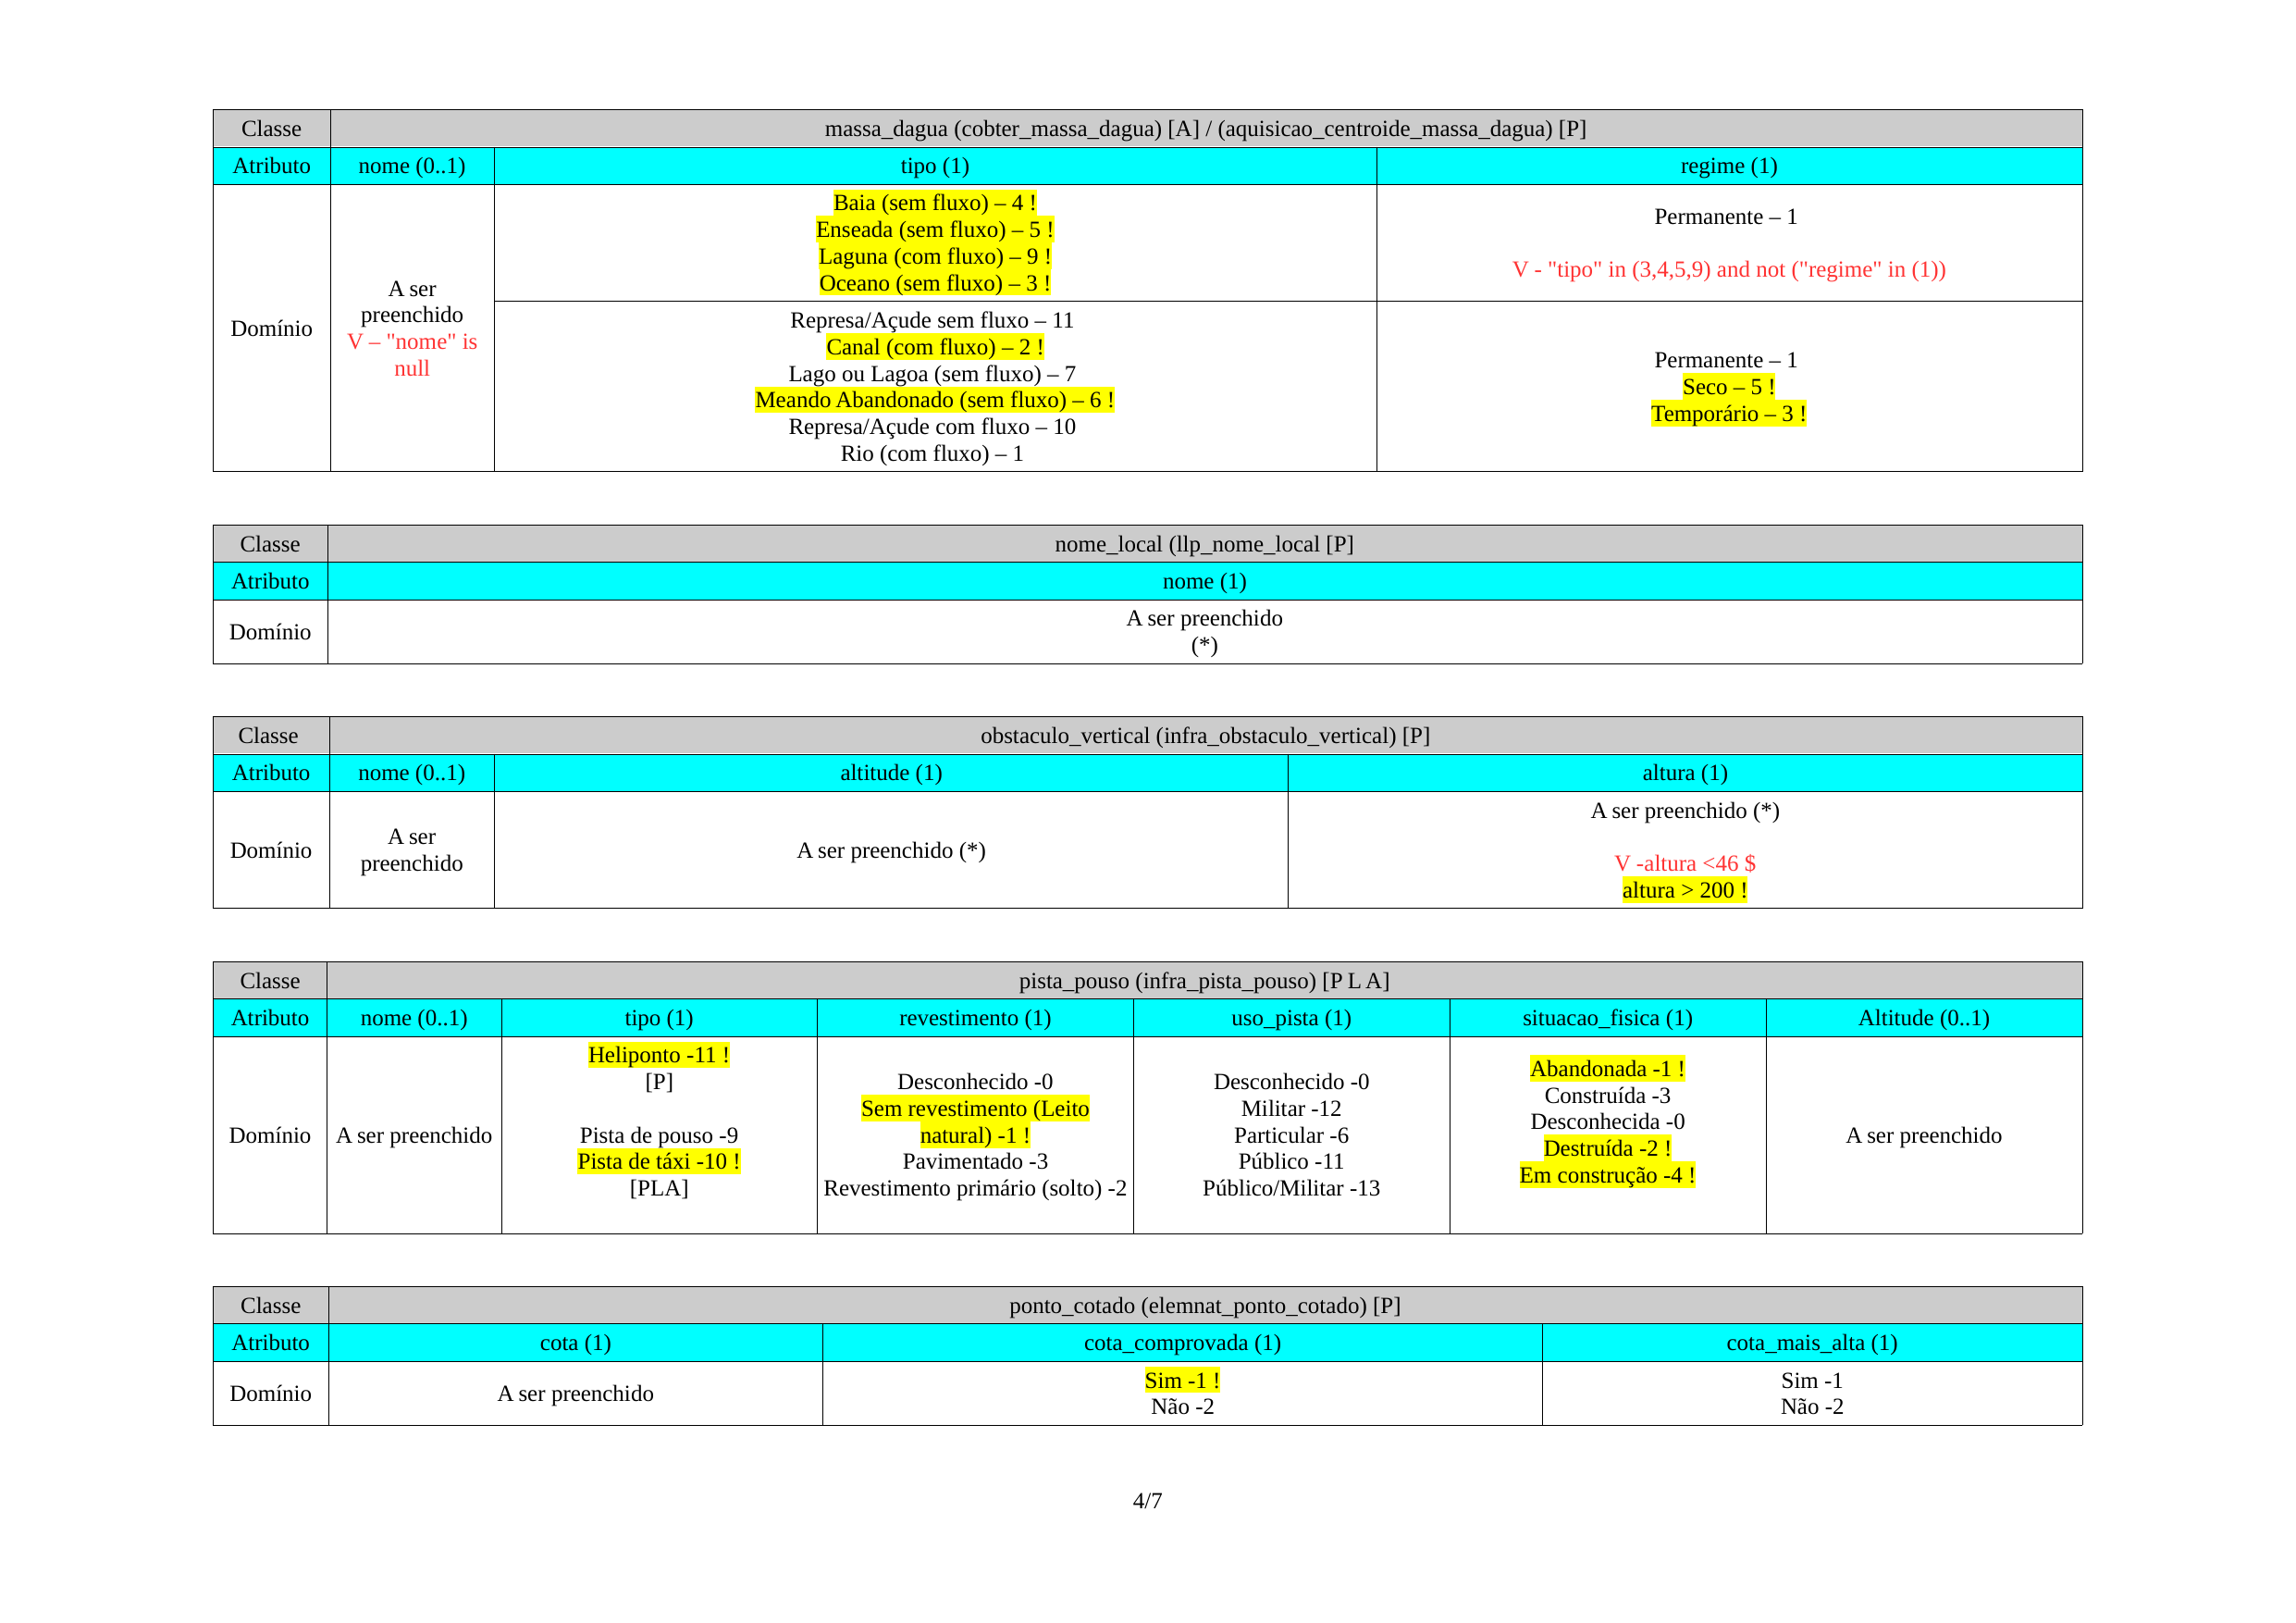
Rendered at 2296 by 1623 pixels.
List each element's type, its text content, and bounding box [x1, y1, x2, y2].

table_header Classe [214, 962, 327, 998]
table_cell A ser preenchido [1767, 1037, 2082, 1233]
table_cell revestimento (1) [818, 999, 1133, 1036]
table_cell Baia (sem fluxo) – 4 ! Enseada (sem fluxo) – 5 ! Laguna (com fluxo) – 9 ! Oceano (sem fluxo) – 3 ! [495, 185, 1376, 301]
table_cell Atributo [214, 1324, 328, 1361]
table_cell Domínio [214, 1037, 327, 1233]
table_header nome_local (llp_nome_local [P] [328, 526, 2082, 562]
table_header Classe [214, 110, 330, 146]
table_cell regime (1) [1377, 148, 2082, 184]
table_cell A ser preenchido [327, 1037, 501, 1233]
table_cell Heliponto -11 ! [P] Pista de pouso -9 Pista de táxi -10 ! [PLA] [502, 1037, 817, 1233]
table_cell uso_pista (1) [1134, 999, 1450, 1036]
table_cell Domínio [214, 1362, 328, 1425]
table_cell nome (0..1) [331, 148, 494, 184]
table_cell nome (0..1) [330, 755, 494, 791]
table_cell Atributo [214, 755, 329, 791]
table_cell A ser preenchido (*) V -altura <46 $ altura > 200 ! [1289, 792, 2082, 908]
table_cell Altitude (0..1) [1767, 999, 2082, 1036]
table_cell Desconhecido -0 Militar -12 Particular -6 Público -11 Público/Militar -13 [1134, 1037, 1450, 1233]
table_cell tipo (1) [495, 148, 1376, 184]
table_cell Desconhecido -0 Sem revestimento (Leito natural) -1 ! Pavimentado -3 Revestimento primário (solto) -2 [818, 1037, 1133, 1233]
table_cell nome (0..1) [327, 999, 501, 1036]
table_cell tipo (1) [502, 999, 817, 1036]
table_cell Sim -1 ! Não -2 [823, 1362, 1542, 1425]
table_header obstaculo_vertical (infra_obstaculo_vertical) [P] [330, 717, 2082, 753]
table_cell Sim -1 Não -2 [1543, 1362, 2082, 1425]
table_cell altitude (1) [495, 755, 1288, 791]
table_cell Atributo [214, 563, 327, 600]
table_cell Permanente – 1 V - "tipo" in (3,4,5,9) and not ("regime" in (1)) [1377, 185, 2082, 301]
table_cell cota (1) [329, 1324, 822, 1361]
table_header pista_pouso (infra_pista_pouso) [P L A] [327, 962, 2082, 998]
table_cell A ser preenchido V – "nome" is null [331, 185, 494, 471]
table_header Classe [214, 1287, 328, 1323]
table_cell Domínio [214, 792, 329, 908]
table_cell cota_mais_alta (1) [1543, 1324, 2082, 1361]
table_header Classe [214, 717, 329, 753]
table_cell altura (1) [1289, 755, 2082, 791]
table_cell A ser preenchido (*) [495, 792, 1288, 908]
table_cell A ser preenchido [329, 1362, 822, 1425]
table_cell Atributo [214, 999, 327, 1036]
table_cell Atributo [214, 148, 330, 184]
table_cell Domínio [214, 601, 327, 663]
table_cell A ser preenchido (*) [328, 601, 2082, 663]
table_header Classe [214, 526, 327, 562]
table_cell A ser preenchido [330, 792, 494, 908]
table_header ponto_cotado (elemnat_ponto_cotado) [P] [329, 1287, 2082, 1323]
table_cell Represa/Açude sem fluxo – 11 Canal (com fluxo) – 2 ! Lago ou Lagoa (sem fluxo) – 7 Meando Abandonado (sem fluxo) – 6 ! Represa/Açude com fluxo – 10 Rio (com fluxo) – 1 [495, 302, 1376, 471]
table_cell Permanente – 1 Seco – 5 ! Temporário – 3 ! [1377, 302, 2082, 471]
table_cell Abandonada -1 ! Construída -3 Desconhecida -0 Destruída -2 ! Em construção -4 ! [1450, 1037, 1766, 1233]
table_cell cota_comprovada (1) [823, 1324, 1542, 1361]
table_cell nome (1) [328, 563, 2082, 600]
table_cell situacao_fisica (1) [1450, 999, 1766, 1036]
table_header massa_dagua (cobter_massa_dagua) [A] / (aquisicao_centroide_massa_dagua) [P] [331, 110, 2082, 146]
table_cell Domínio [214, 185, 330, 471]
